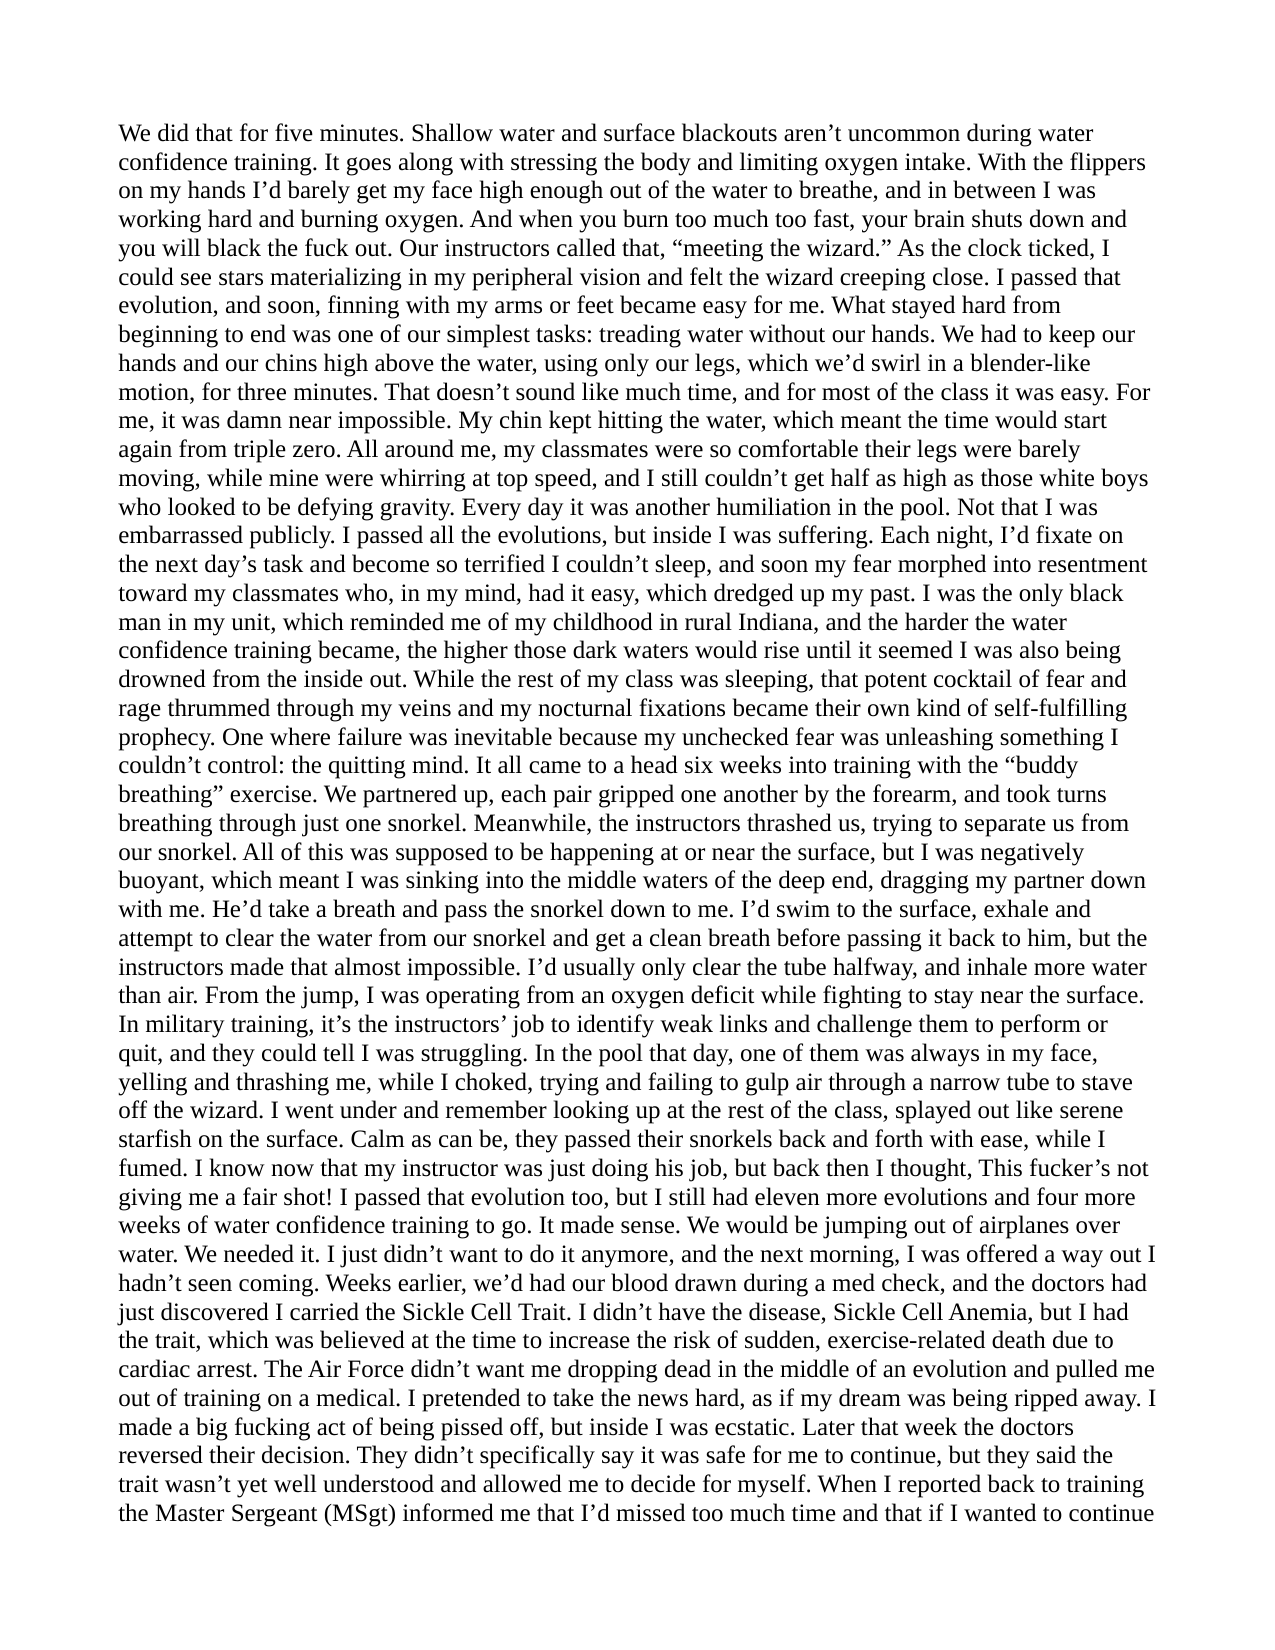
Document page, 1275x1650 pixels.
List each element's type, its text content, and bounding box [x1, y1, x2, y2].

text We did that for five minutes. Shallow water and surface blackouts aren’t uncommon during water confidence training. It goes along with stressing the body and limiting oxygen intake. With the flippers on my hands I’d barely get my face high enough out of the water to breathe, and in between I was working hard and burning oxygen. And when you burn too much too fast, your brain shuts down and you will black the fuck out. Our instructors called that, “meeting the wizard.” As the clock ticked, I could see stars materializing in my peripheral vision and felt the wizard creeping close. I passed that evolution, and soon, finning with my arms or feet became easy for me. What stayed hard from beginning to end was one of our simplest tasks: treading water without our hands. We had to keep our hands and our chins high above the water, using only our legs, which we’d swirl in a blender-like motion, for three minutes. That doesn’t sound like much time, and for most of the class it was easy. For me, it was damn near impossible. My chin kept hitting the water, which meant the time would start again from triple zero. All around me, my classmates were so comfortable their legs were barely moving, while mine were whirring at top speed, and I still couldn’t get half as high as those white boys who looked to be defying gravity. Every day it was another humiliation in the pool. Not that I was embarrassed publicly. I passed all the evolutions, but inside I was suffering. Each night, I’d fixate on the next day’s task and become so terrified I couldn’t sleep, and soon my fear morphed into resentment toward my classmates who, in my mind, had it easy, which dredged up my past. I was the only black man in my unit, which reminded me of my childhood in rural Indiana, and the harder the water confidence training became, the higher those dark waters would rise until it seemed I was also being drowned from the inside out. While the rest of my class was sleeping, that potent cocktail of fear and rage thrummed through my veins and my nocturnal fixations became their own kind of self-fulfilling prophecy. One where failure was inevitable because my unchecked fear was unleashing something I couldn’t control: the quitting mind. It all came to a head six weeks into training with the “buddy breathing” exercise. We partnered up, each pair gripped one another by the forearm, and took turns breathing through just one snorkel. Meanwhile, the instructors thrashed us, trying to separate us from our snorkel. All of this was supposed to be happening at or near the surface, but I was negatively buoyant, which meant I was sinking into the middle waters of the deep end, dragging my partner down with me. He’d take a breath and pass the snorkel down to me. I’d swim to the surface, exhale and attempt to clear the water from our snorkel and get a clean breath before passing it back to him, but the instructors made that almost impossible. I’d usually only clear the tube halfway, and inhale more water than air. From the jump, I was operating from an oxygen deficit while fighting to stay near the surface. In military training, it’s the instructors’ job to identify weak links and challenge them to perform or quit, and they could tell I was struggling. In the pool that day, one of them was always in my face, yelling and thrashing me, while I choked, trying and failing to gulp air through a narrow tube to stave off the wizard. I went under and remember looking up at the rest of the class, splayed out like serene starfish on the surface. Calm as can be, they passed their snorkels back and forth with ease, while I fumed. I know now that my instructor was just doing his job, but back then I thought, This fucker’s not giving me a fair shot! I passed that evolution too, but I still had eleven more evolutions and four more weeks of water confidence training to go. It made sense. We would be jumping out of airplanes over water. We needed it. I just didn’t want to do it anymore, and the next morning, I was offered a way out I hadn’t seen coming. Weeks earlier, we’d had our blood drawn during a med check, and the doctors had just discovered I carried the Sickle Cell Trait. I didn’t have the disease, Sickle Cell Anemia, but I had the trait, which was believed at the time to increase the risk of sudden, exercise-related death due to cardiac arrest. The Air Force didn’t want me dropping dead in the middle of an evolution and pulled me out of training on a medical. I pretended to take the news hard, as if my dream was being ripped away. I made a big fucking act of being pissed off, but inside I was ecstatic. Later that week the doctors reversed their decision. They didn’t specifically say it was safe for me to continue, but they said the trait wasn’t yet well understood and allowed me to decide for myself. When I reported back to training the Master Sergeant (MSgt) informed me that I’d missed too much time and that if I wanted to continue [118, 118, 1157, 1527]
